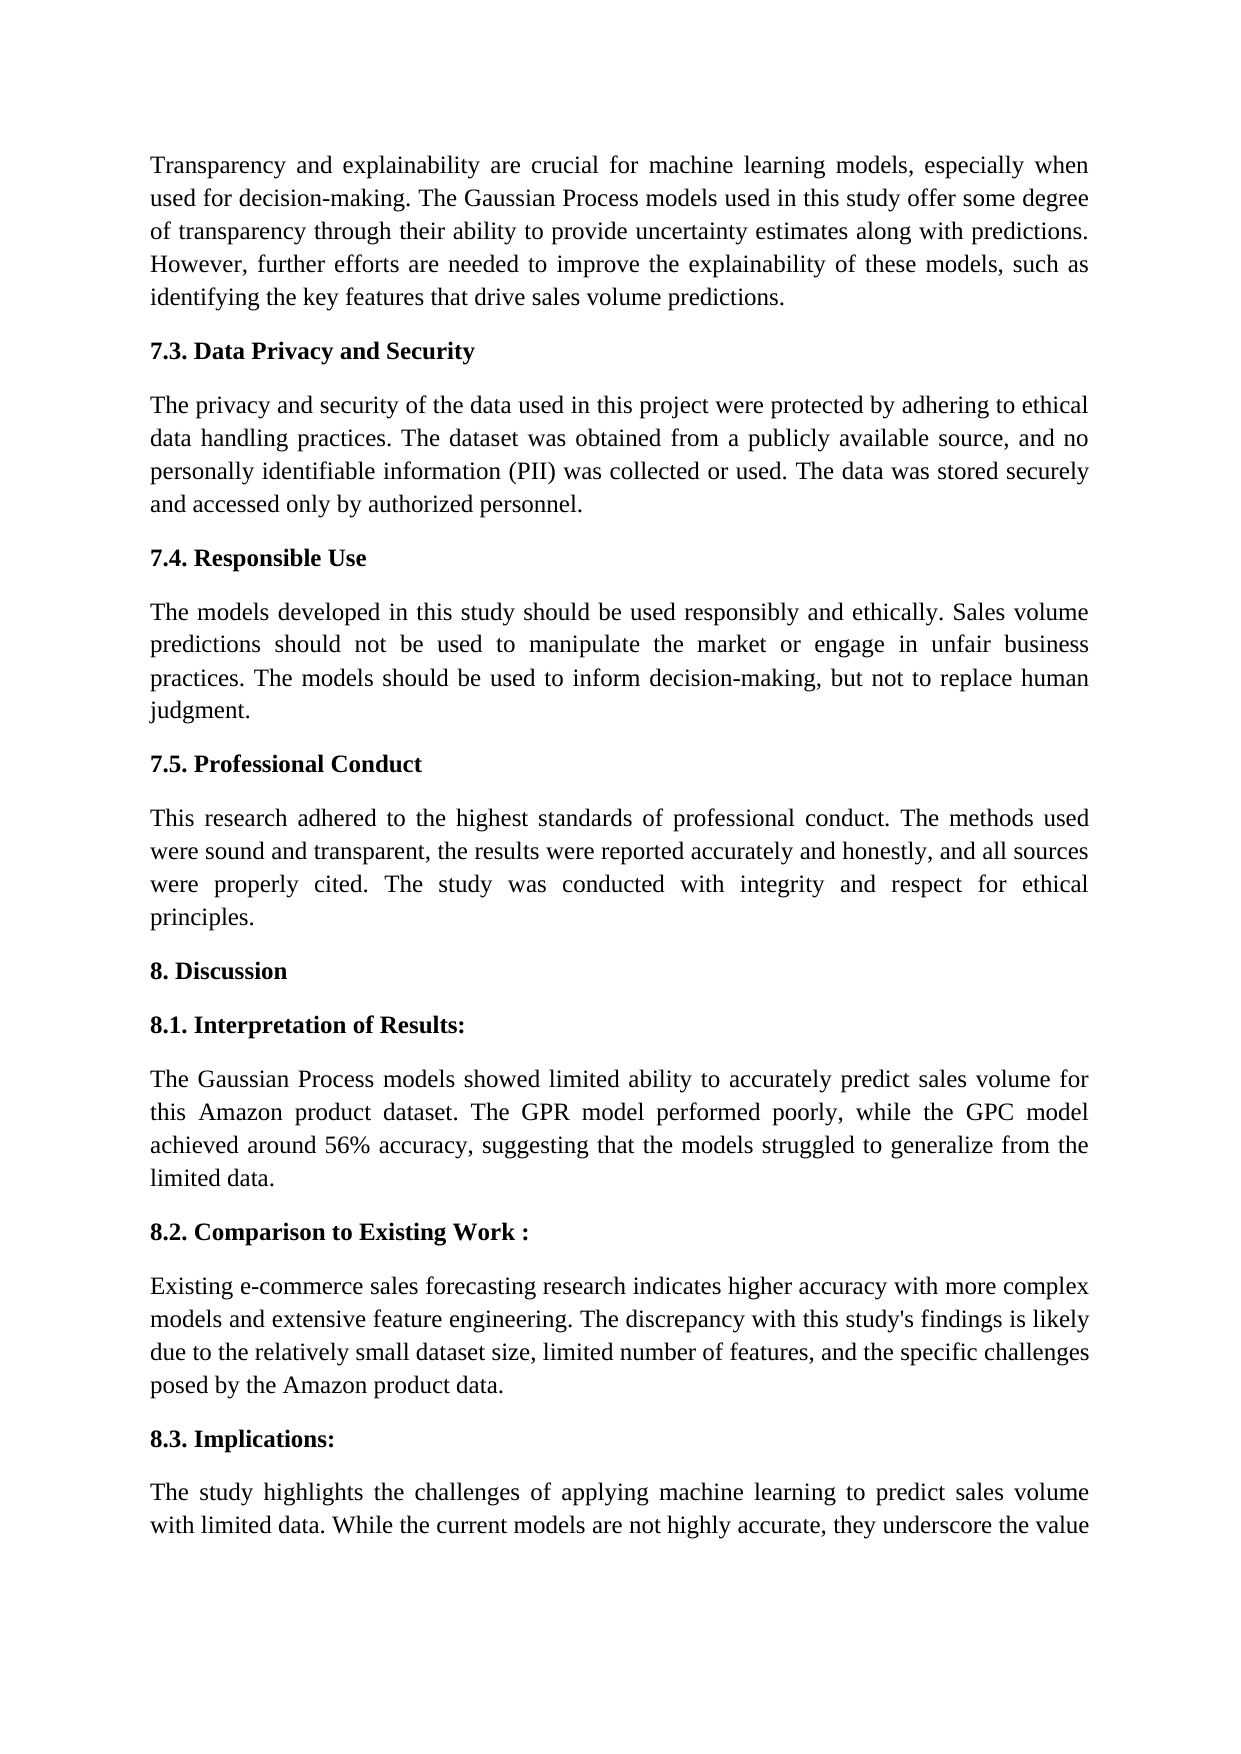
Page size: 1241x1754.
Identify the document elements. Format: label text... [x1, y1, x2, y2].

text This research adhered to the highest standards of professional conduct. The methods used were sound and transparent, the results were reported accurately and honestly, and all sources were properly cited. The study was conducted with integrity and respect for ethical principles. [150, 803, 1090, 931]
text The study highlights the challenges of applying machine learning to predict sales volume with limited data. While the current models are not highly accurate, they underscore the value [150, 1477, 1090, 1539]
text Existing e-commerce sales forecasting research indicates higher accuracy with more complex models and extensive feature engineering. The discrepancy with this study's findings is likely due to the relatively small dataset size, limited number of features, and the specific challenges posed by the Amazon product data. [150, 1271, 1090, 1398]
text 8. Discussion [150, 956, 1090, 985]
text 8.3. Implications: [150, 1424, 1090, 1452]
text 7.4. Responsible Use [150, 543, 1090, 571]
text The models developed in this study should be used responsibly and ethically. Sales volume predictions should not be used to manipulate the market or engage in unfair business practices. The models should be used to inform decision-making, but not to replace human judgment. [150, 597, 1090, 724]
text 7.5. Professional Conduct [150, 749, 1090, 778]
text Transparency and explainability are crucial for machine learning models, especially when used for decision-making. The Gaussian Process models used in this study offer some degree of transparency through their ability to provide uncertainty estimates along with predictions. However, further efforts are needed to improve the explainability of these models, such as identifying the key features that drive sales volume predictions. [150, 150, 1090, 311]
text The Gaussian Process models showed limited ability to accurately predict sales volume for this Amazon product dataset. The GPR model performed poorly, while the GPC model achieved around 56% accuracy, suggesting that the models struggled to generalize from the limited data. [150, 1064, 1090, 1192]
text The privacy and security of the data used in this project were protected by adhering to ethical data handling practices. The dataset was obtained from a publicly available source, and no personally identifiable information (PII) was collected or used. The data was stored securely and accessed only by authorized personnel. [150, 390, 1090, 518]
text 8.1. Interpretation of Results: [150, 1010, 1090, 1039]
text 8.2. Comparison to Existing Work : [150, 1217, 1090, 1246]
text 7.3. Data Privacy and Security [150, 336, 1090, 365]
